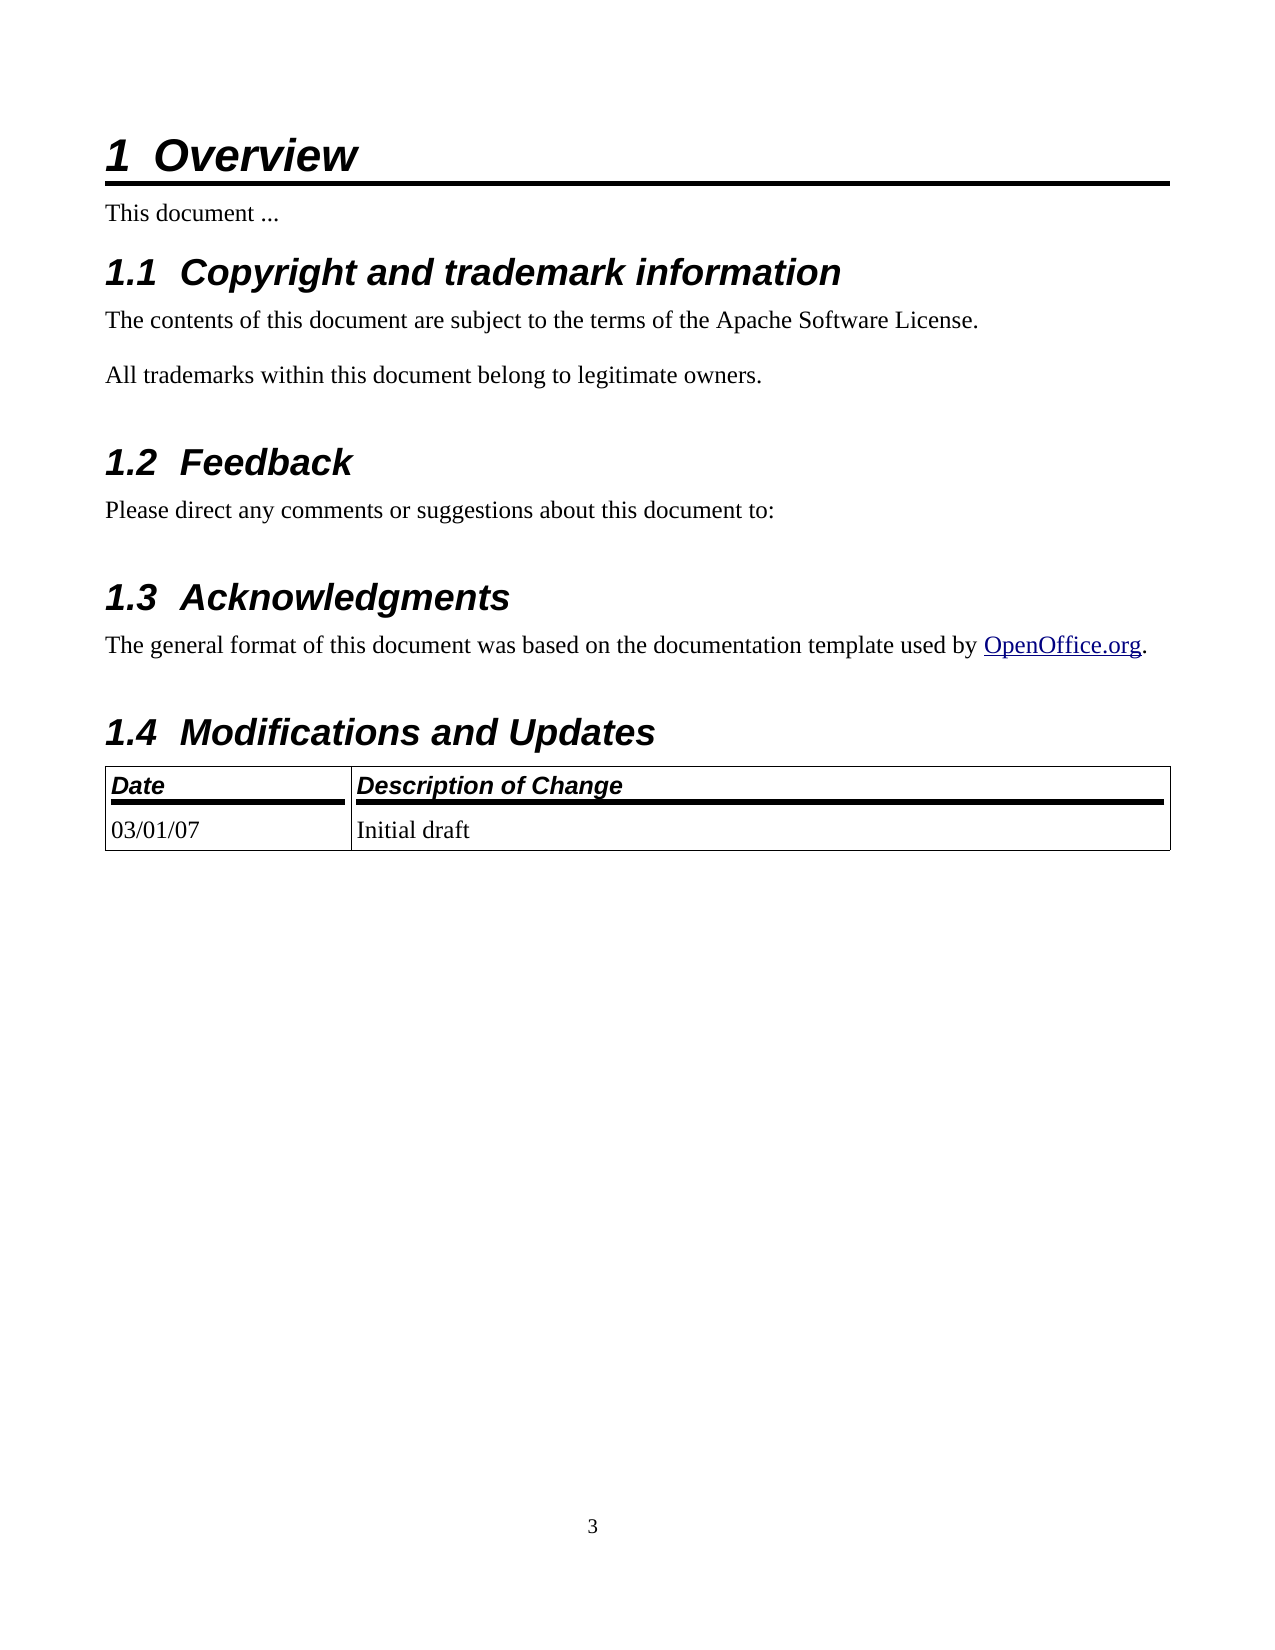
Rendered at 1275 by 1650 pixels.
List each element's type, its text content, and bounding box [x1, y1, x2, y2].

text Please direct any comments or suggestions about this document to: [105, 496, 1170, 524]
table_header Date [106, 767, 351, 811]
text This document ... [105, 199, 1170, 227]
subtitle Acknowledgments [105, 577, 1170, 618]
table_cell Initial draft [352, 811, 1170, 850]
text The contents of this document are subject to the terms of the Apache Software License. [105, 306, 1170, 334]
text The general format of this document was based on the documentation template used by OpenOffice.org. [105, 631, 1170, 659]
subtitle Overview [105, 130, 1170, 181]
subtitle Feedback [105, 442, 1170, 484]
subtitle Modifications and Updates [105, 711, 1170, 753]
table_cell 03/01/07 [106, 811, 351, 850]
subtitle Copyright and trademark information [105, 252, 1170, 293]
text All trademarks within this document belong to legitimate owners. [105, 361, 1170, 389]
table_header Description of Change [352, 767, 1170, 811]
